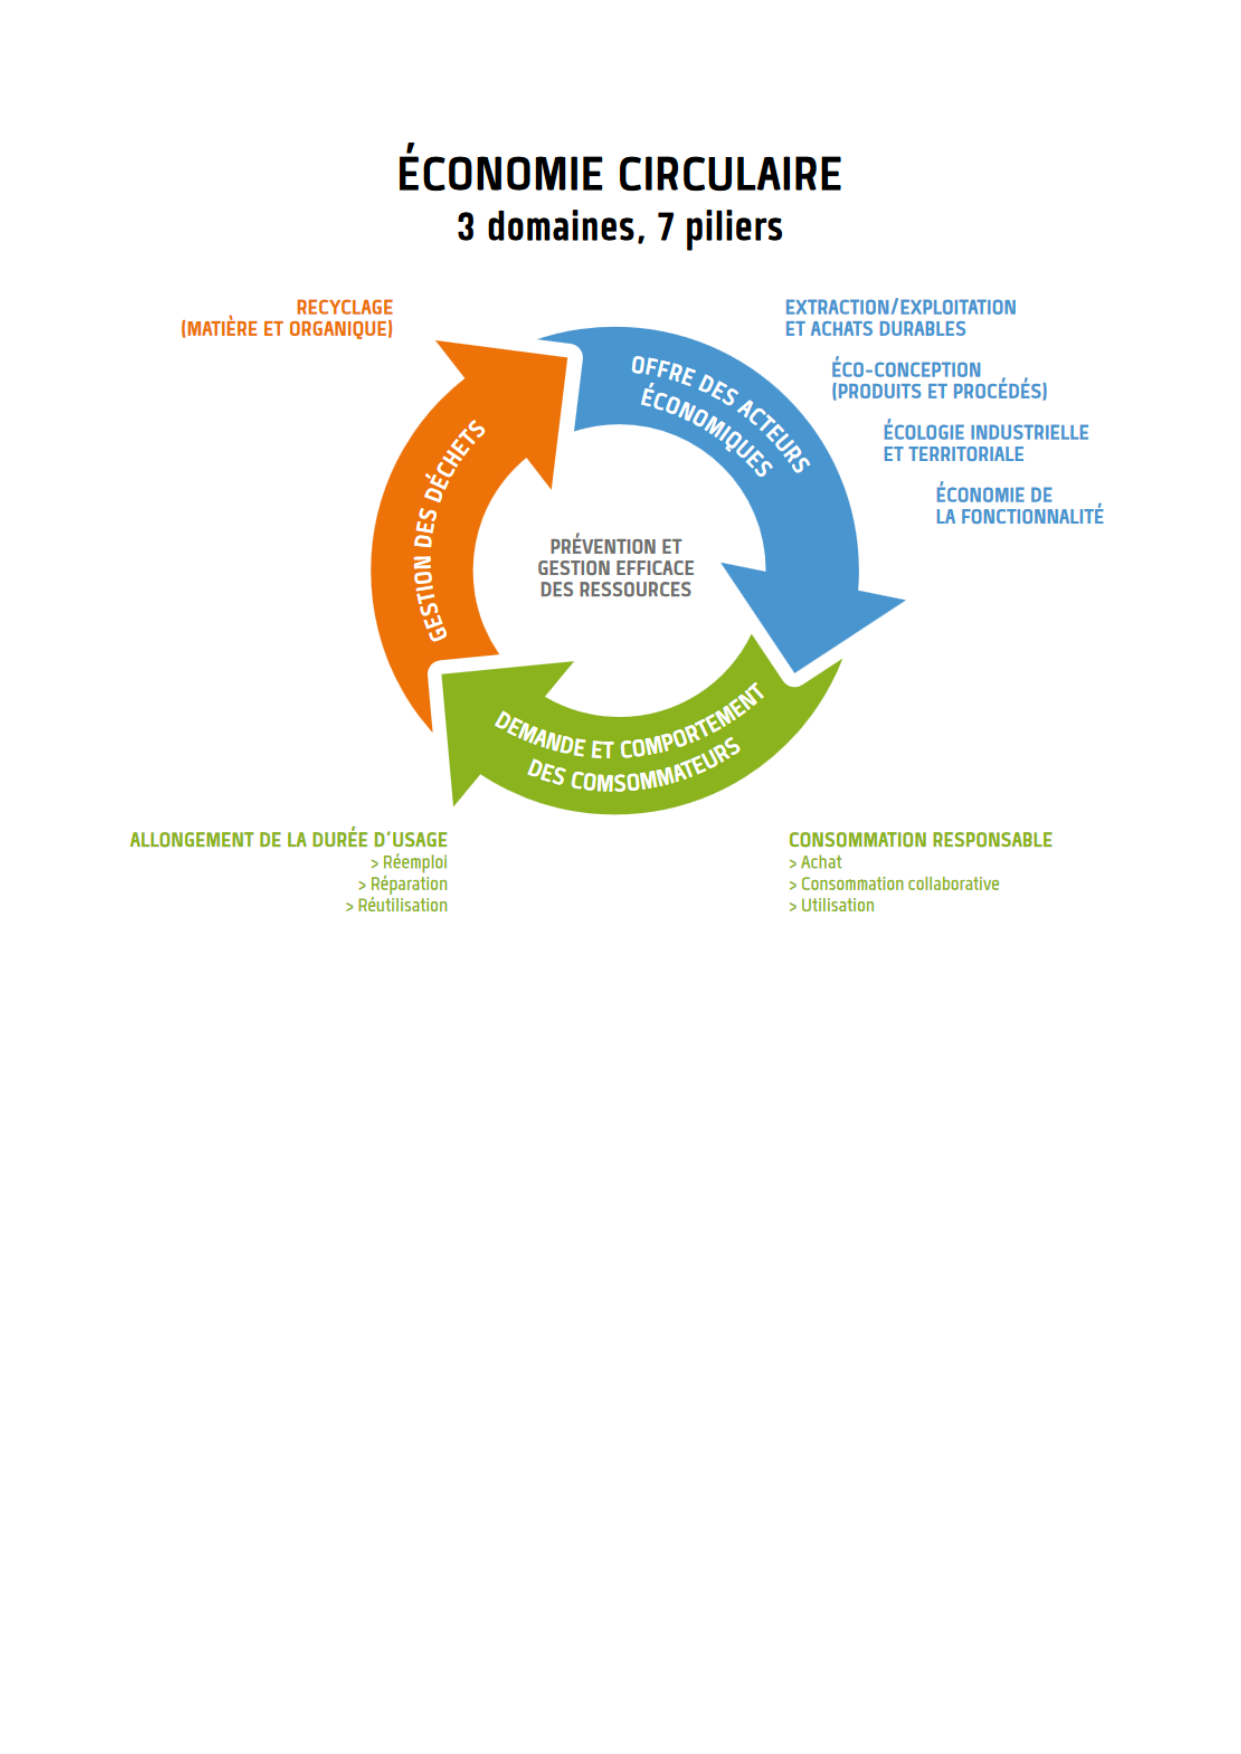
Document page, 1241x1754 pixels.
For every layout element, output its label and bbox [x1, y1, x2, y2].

picture [118, 118, 1123, 945]
